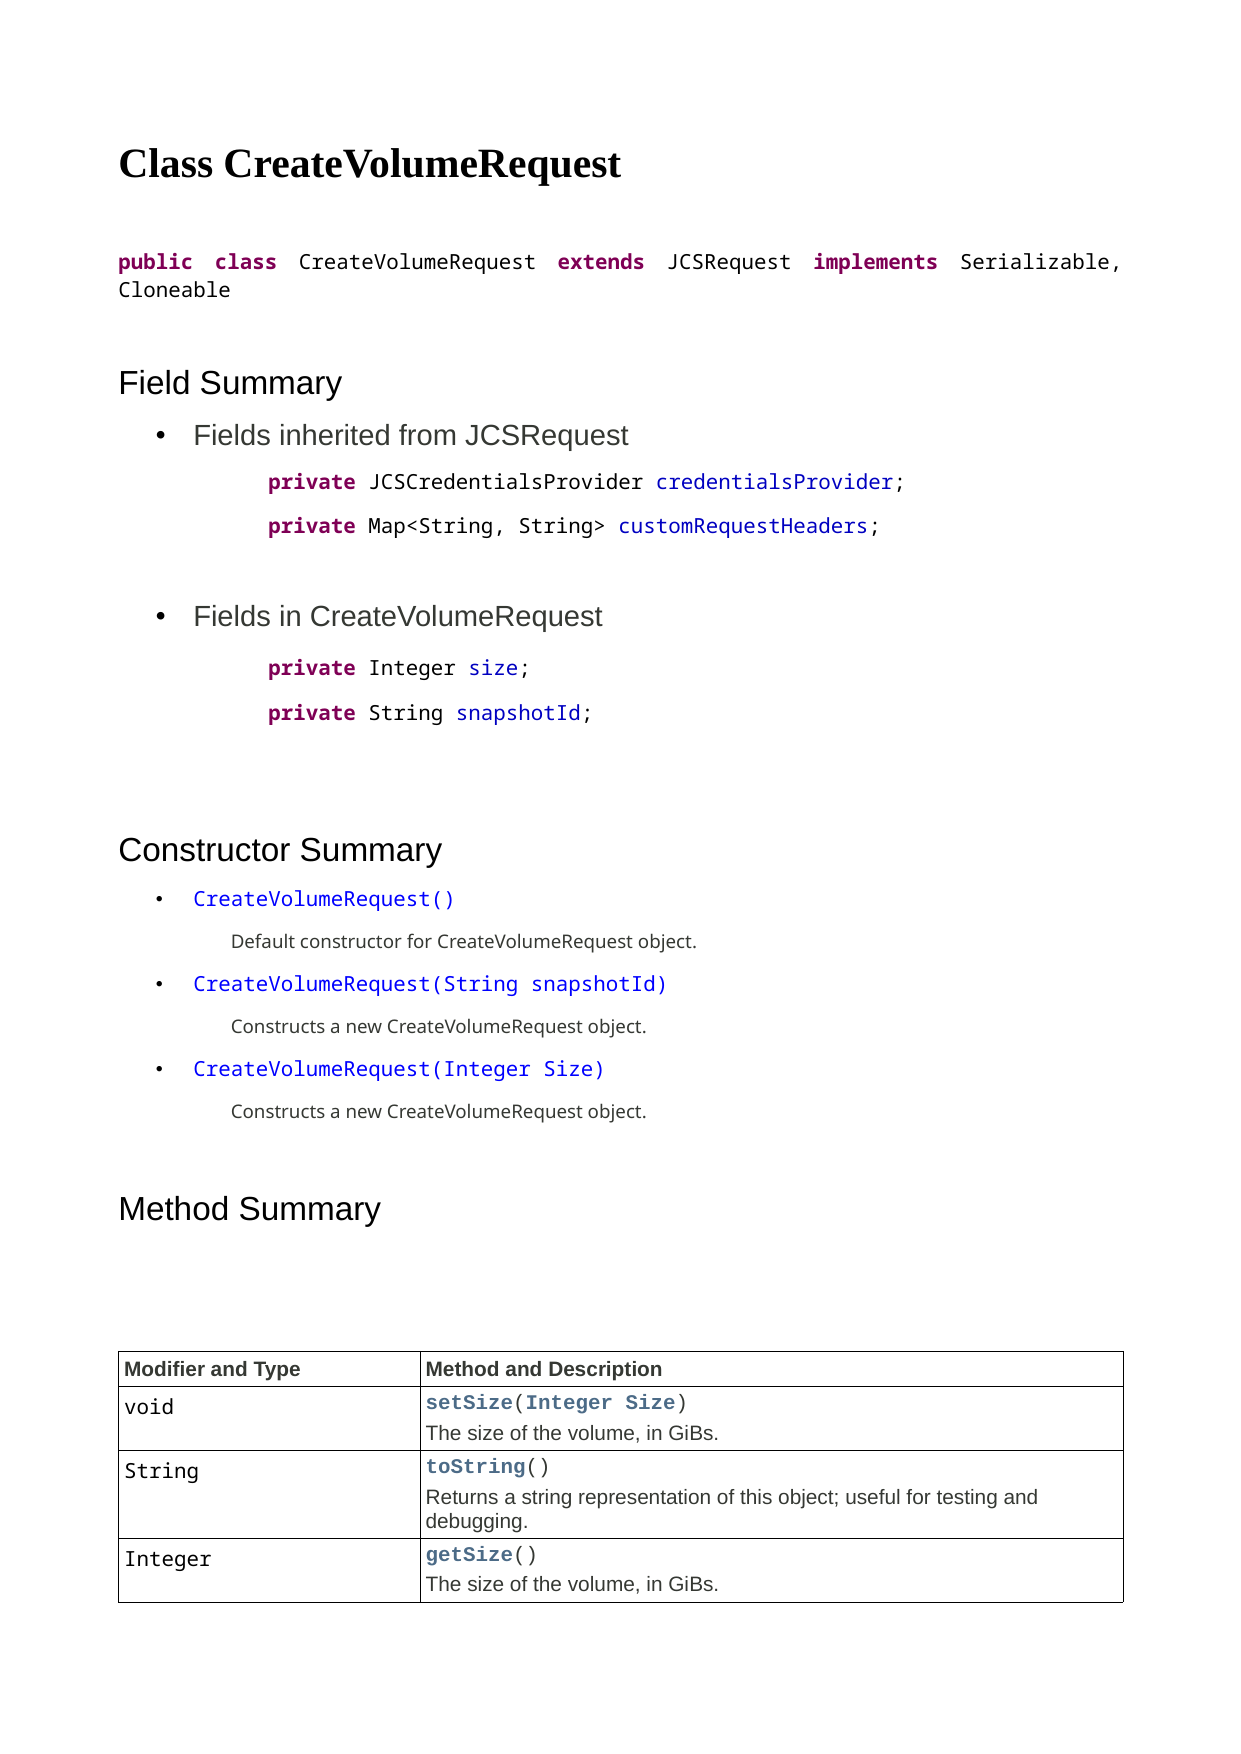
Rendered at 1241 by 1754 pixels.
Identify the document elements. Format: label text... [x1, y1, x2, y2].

subtitle Constructor Summary [118, 830, 1122, 868]
list CreateVolumeRequest() [156, 884, 1122, 912]
table_cell toString() Returns a string representation of this object; useful for testing and debugging. [421, 1451, 1123, 1538]
table_cell getSize() The size of the volume, in GiBs. [421, 1539, 1123, 1602]
list Constructs a new CreateVolumeRequest object. [193, 1098, 1122, 1124]
subtitle private String snapshotId; [118, 698, 1122, 726]
subtitle Method Summary [118, 1189, 1122, 1227]
list CreateVolumeRequest(String snapshotId) [156, 969, 1122, 997]
subtitle Class CreateVolumeRequest [118, 139, 1122, 187]
table_header Method and Description [421, 1352, 1123, 1386]
subtitle Field Summary [118, 363, 1122, 402]
subtitle private Integer size; [118, 648, 1122, 682]
list private Map<String, String> customRequestHeaders; [231, 511, 1122, 539]
table_cell setSize(Integer Size) The size of the volume, in GiBs. [421, 1387, 1123, 1450]
text public class CreateVolumeRequest extends JCSRequest implements Serializable, Cloneable [118, 247, 1122, 304]
list private JCSCredentialsProvider credentialsProvider; [231, 467, 1122, 495]
table_cell Integer [119, 1539, 420, 1602]
list Constructs a new CreateVolumeRequest object. [193, 1013, 1122, 1039]
subtitle Fields in CreateVolumeRequest [156, 599, 1122, 633]
table_cell void [119, 1387, 420, 1450]
table_cell String [119, 1451, 420, 1538]
list CreateVolumeRequest(Integer Size) [156, 1054, 1122, 1083]
subtitle Fields inherited from JCSRequest [156, 417, 1122, 451]
table_header Modifier and Type [119, 1352, 420, 1386]
list Default constructor for CreateVolumeRequest object. [193, 928, 1122, 953]
